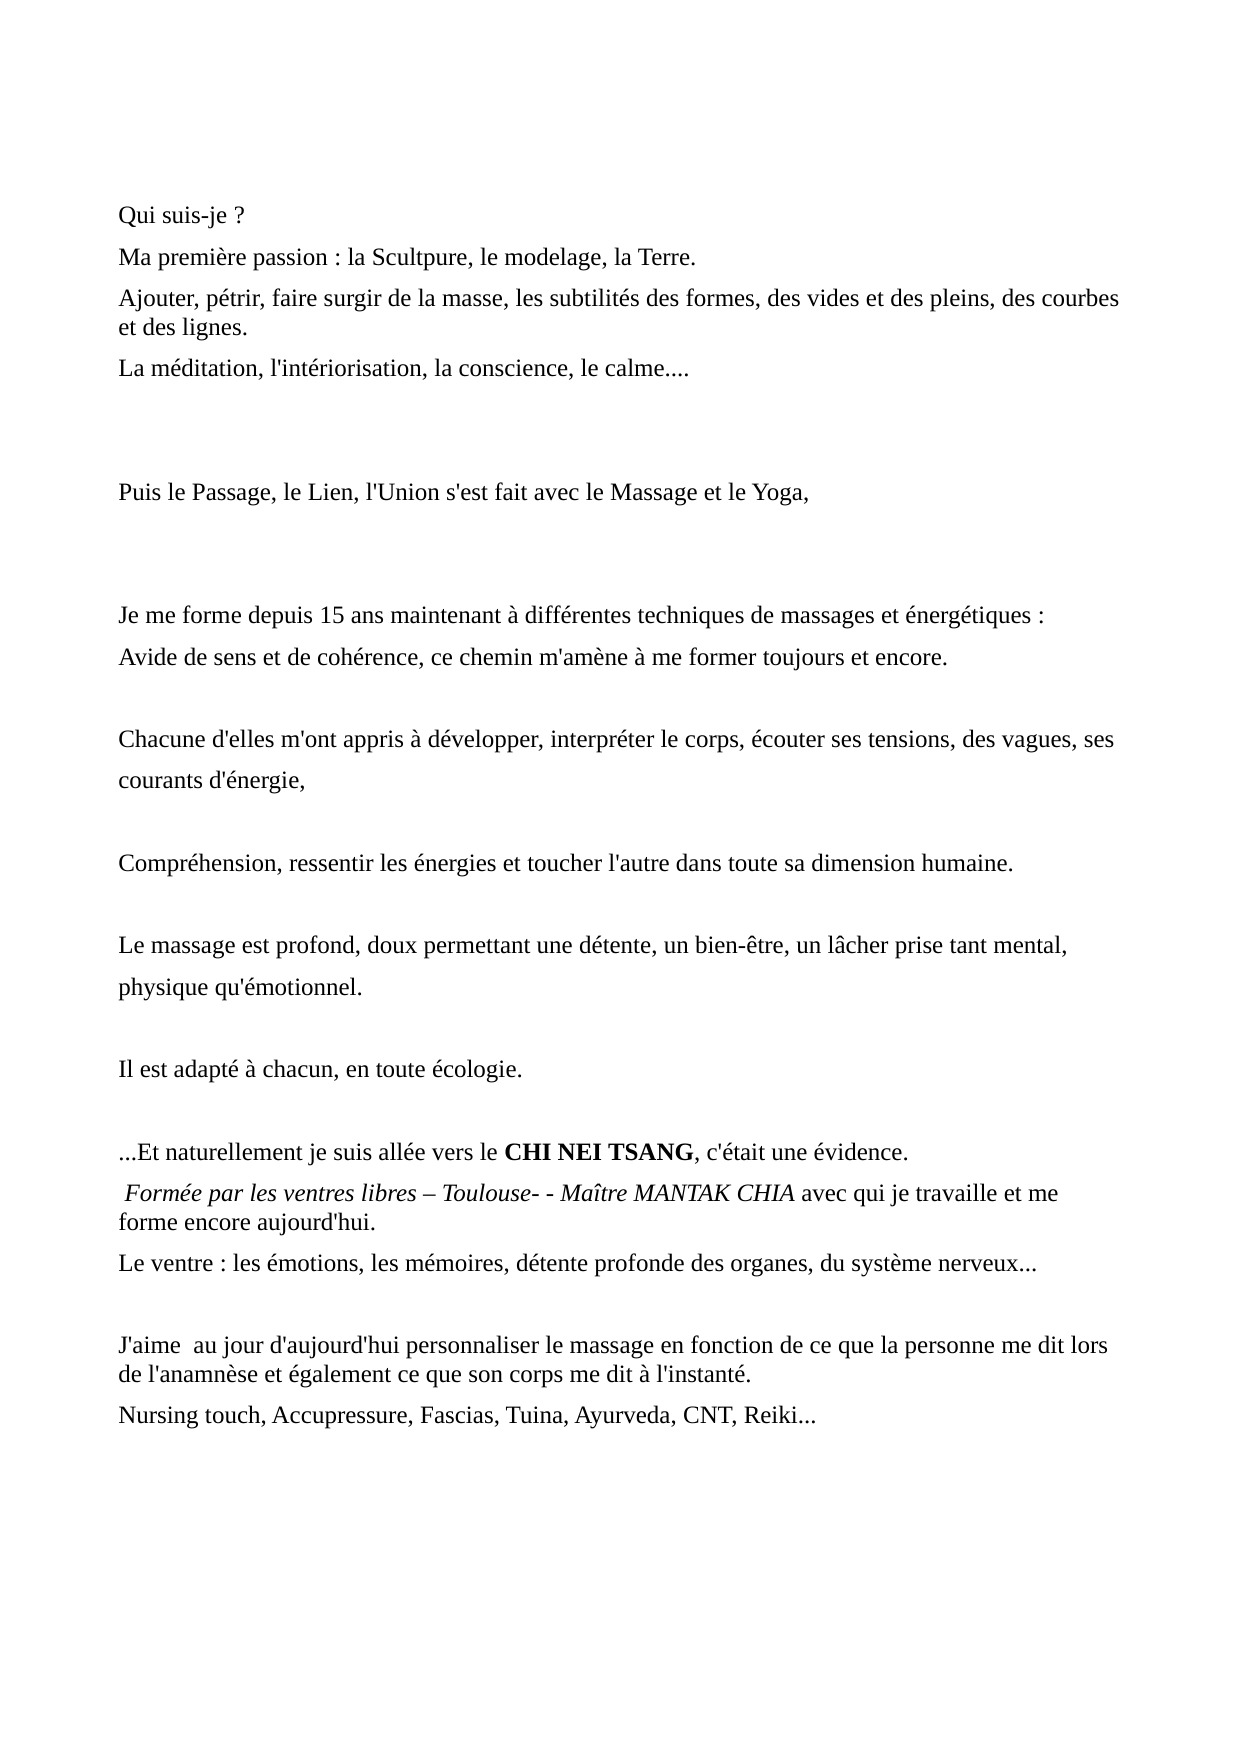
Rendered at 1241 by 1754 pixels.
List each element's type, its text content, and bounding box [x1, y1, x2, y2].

text Puis le Passage, le Lien, l'Union s'est fait avec le Massage et le Yoga, [118, 477, 1122, 506]
text Nursing touch, Accupressure, Fascias, Tuina, Ayurveda, CNT, Reiki... [118, 1401, 1122, 1429]
text Chacune d'elles m'ont appris à développer, interpréter le corps, écouter ses tensions, des vagues, ses [118, 724, 1122, 753]
text Je me forme depuis 15 ans maintenant à différentes techniques de massages et énergétiques : [118, 601, 1122, 629]
text Le massage est profond, doux permettant une détente, un bien-être, un lâcher prise tant mental, [118, 931, 1122, 959]
text Il est adapté à chacun, en toute écologie. [118, 1054, 1122, 1083]
text courants d'énergie, [118, 766, 1122, 794]
text Qui suis-je ? [118, 201, 1122, 229]
text Formée par les ventres libres – Toulouse- - Maître MANTAK CHIA avec qui je travaille et me forme encore aujourd'hui. [118, 1178, 1122, 1236]
text Le ventre : les émotions, les mémoires, détente profonde des organes, du système nerveux... [118, 1248, 1122, 1277]
text Compréhension, ressentir les énergies et toucher l'autre dans toute sa dimension humaine. [118, 848, 1122, 877]
text physique qu'émotionnel. [118, 972, 1122, 1001]
text Avide de sens et de cohérence, ce chemin m'amène à me former toujours et encore. [118, 642, 1122, 671]
text J'aime au jour d'aujourd'hui personnaliser le massage en fonction de ce que la personne me dit lors de l'anamnèse et également ce que son corps me dit à l'instanté. [118, 1331, 1122, 1388]
text La méditation, l'intériorisation, la conscience, le calme.... [118, 353, 1122, 382]
text ...Et naturellement je suis allée vers le CHI NEI TSANG, c'était une évidence. [118, 1137, 1122, 1166]
text Ma première passion : la Scultpure, le modelage, la Terre. [118, 242, 1122, 271]
text Ajouter, pétrir, faire surgir de la masse, les subtilités des formes, des vides et des pleins, des courbes et des lignes. [118, 283, 1122, 341]
